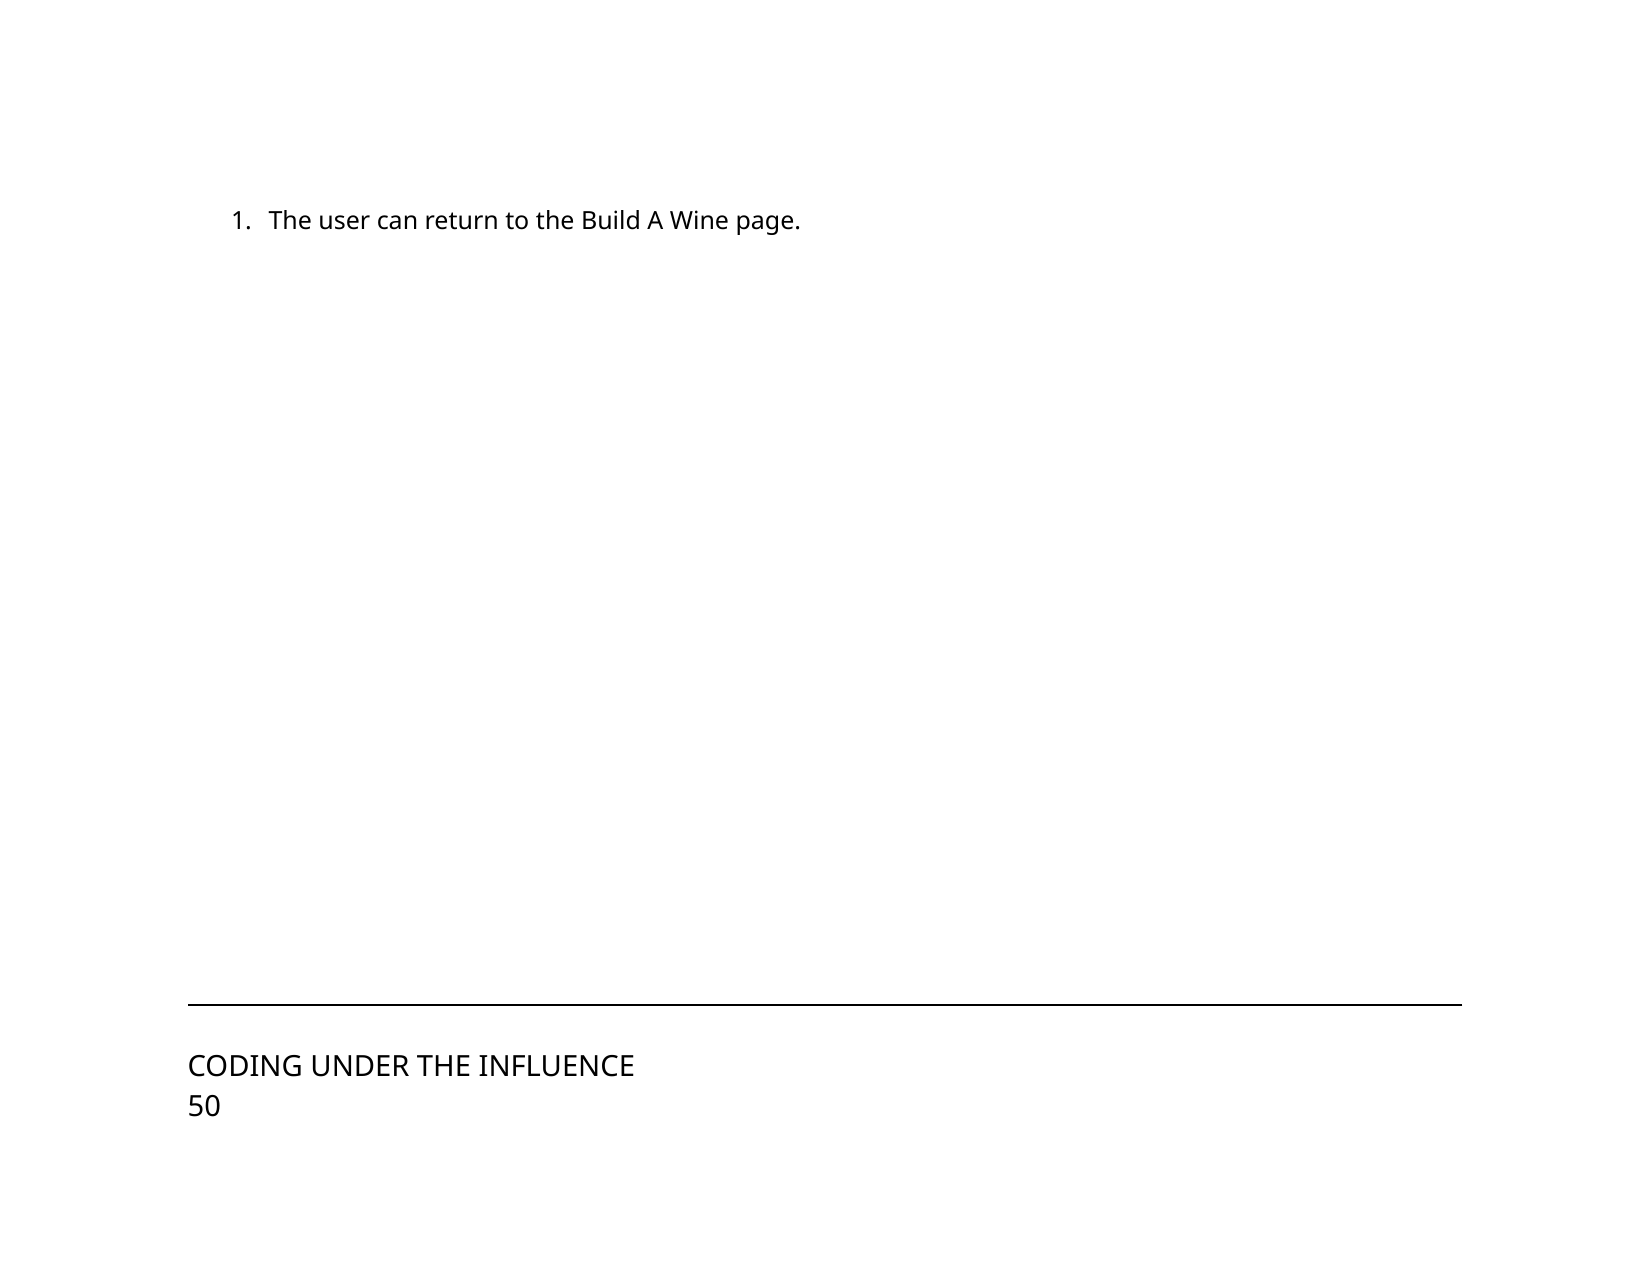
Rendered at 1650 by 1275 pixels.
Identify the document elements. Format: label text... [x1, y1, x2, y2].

table_cell Options: The user can return to the Build A Wine page. [188, 150, 1462, 254]
